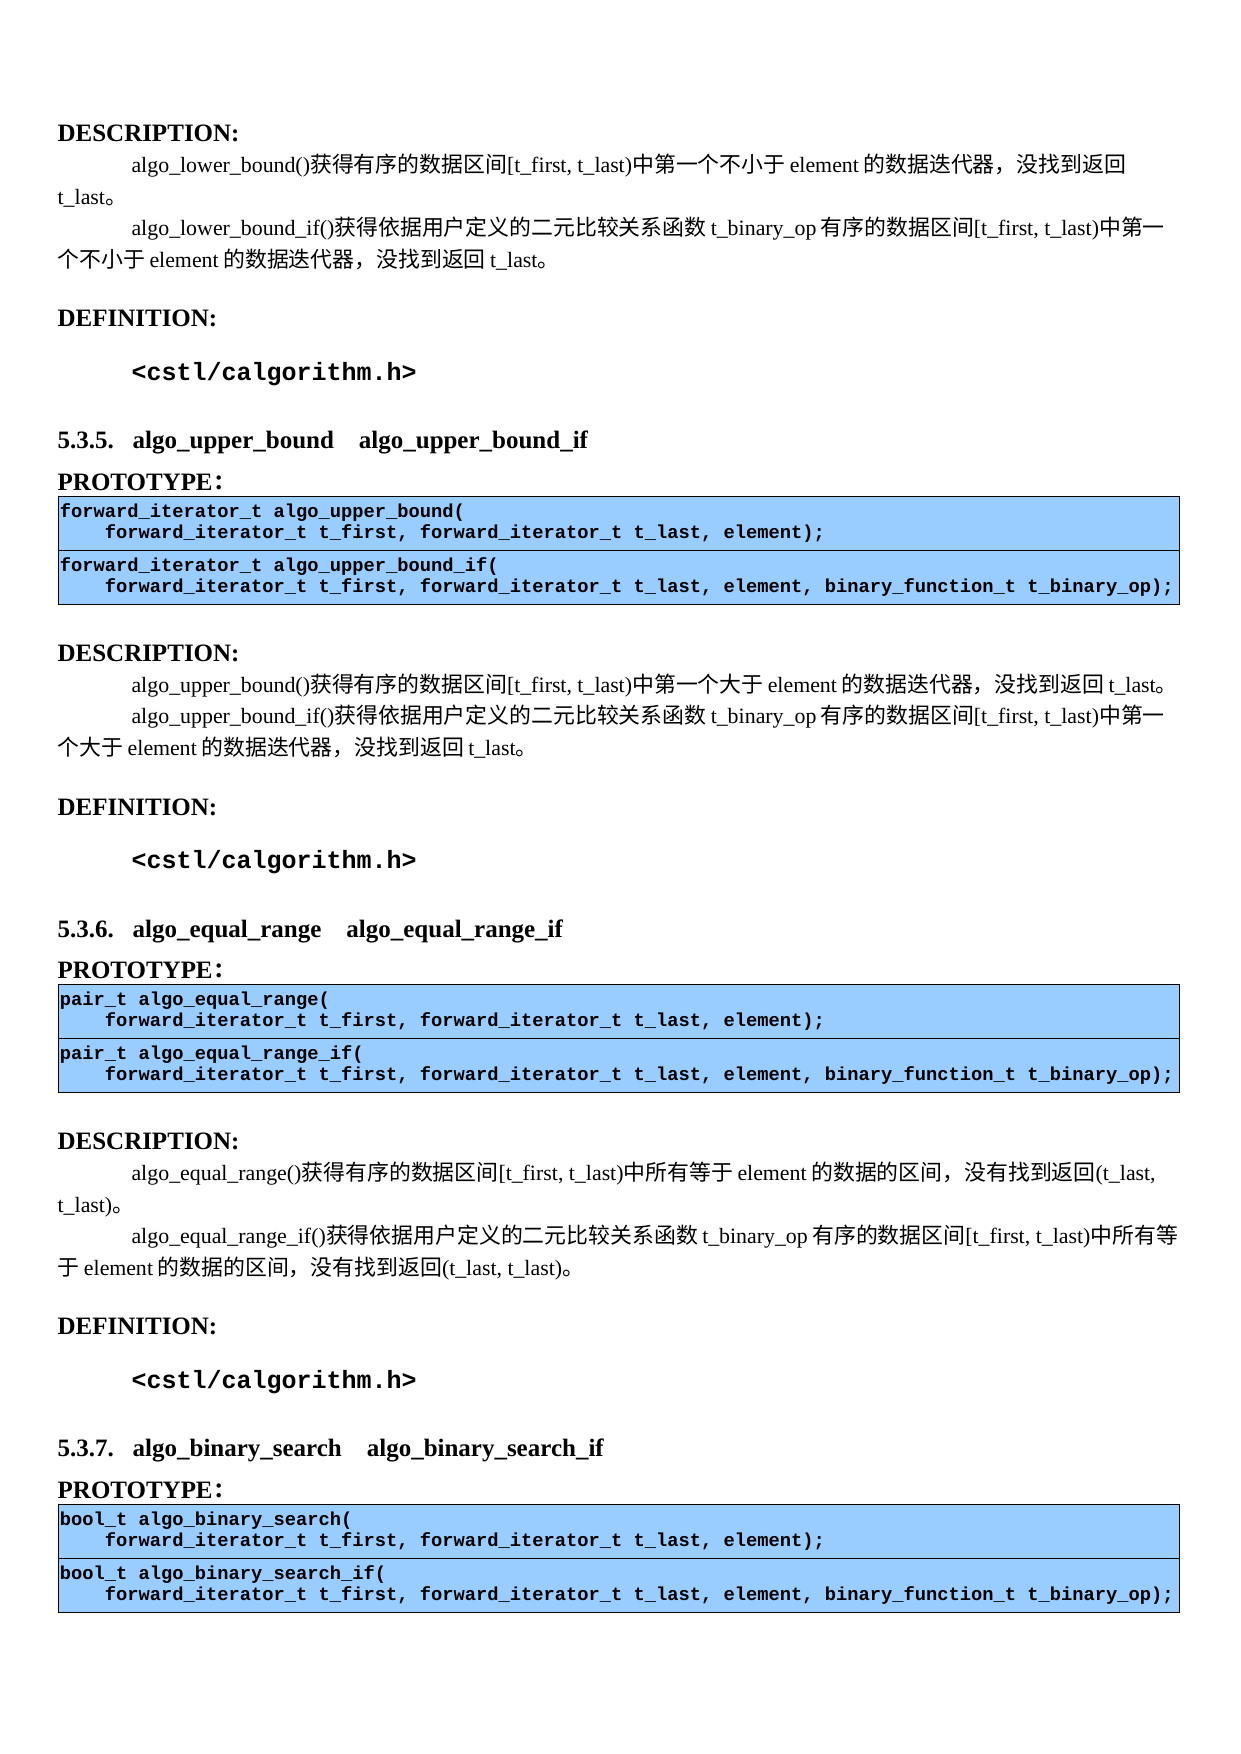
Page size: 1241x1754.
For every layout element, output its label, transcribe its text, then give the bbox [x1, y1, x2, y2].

text <cstl/calgorithm.h> [57, 1365, 1179, 1396]
table_cell forward_iterator_t algo_upper_bound_if( forward_iterator_t t_first, forward_iterator_t t_last, element, binary_function_t t_binary_op); [59, 551, 1179, 604]
text <cstl/calgorithm.h> [57, 357, 1179, 388]
text PROTOTYPE： [57, 467, 1179, 496]
subtitle algo_upper_bound algo_upper_bound_if [57, 426, 1179, 454]
text DESCRIPTION: [57, 638, 1179, 667]
text algo_equal_range()获得有序的数据区间[t_first, t_last)中所有等于element的数据的区间，没有找到返回(t_last, t_last)。 [57, 1155, 1179, 1218]
text DEFINITION: [57, 1311, 1179, 1340]
text <cstl/calgorithm.h> [57, 845, 1179, 876]
text PROTOTYPE： [57, 1475, 1179, 1503]
table_cell bool_t algo_binary_search_if( forward_iterator_t t_first, forward_iterator_t t_last, element, binary_function_t t_binary_op); [59, 1559, 1179, 1612]
subtitle algo_binary_search algo_binary_search_if [57, 1433, 1179, 1462]
text algo_upper_bound()获得有序的数据区间[t_first, t_last)中第一个大于element的数据迭代器，没找到返回t_last。 [57, 667, 1179, 698]
text algo_lower_bound_if()获得依据用户定义的二元比较关系函数t_binary_op有序的数据区间[t_first, t_last)中第一个不小于element的数据迭代器，没找到返回t_last。 [57, 210, 1179, 274]
table_header forward_iterator_t algo_upper_bound( forward_iterator_t t_first, forward_iterator_t t_last, element); [59, 497, 1179, 550]
text algo_upper_bound_if()获得依据用户定义的二元比较关系函数t_binary_op有序的数据区间[t_first, t_last)中第一个大于element的数据迭代器，没找到返回t_last。 [57, 698, 1179, 762]
text algo_lower_bound()获得有序的数据区间[t_first, t_last)中第一个不小于element的数据迭代器，没找到返回t_last。 [57, 147, 1179, 210]
text DESCRIPTION: [57, 118, 1179, 147]
text PROTOTYPE： [57, 955, 1179, 984]
subtitle algo_equal_range algo_equal_range_if [57, 914, 1179, 942]
text algo_equal_range_if()获得依据用户定义的二元比较关系函数t_binary_op有序的数据区间[t_first, t_last)中所有等于element的数据的区间，没有找到返回(t_last, t_last)。 [57, 1218, 1179, 1282]
table_cell pair_t algo_equal_range_if( forward_iterator_t t_first, forward_iterator_t t_last, element, binary_function_t t_binary_op); [59, 1039, 1179, 1092]
table_header bool_t algo_binary_search( forward_iterator_t t_first, forward_iterator_t t_last, element); [59, 1505, 1179, 1558]
table_header pair_t algo_equal_range( forward_iterator_t t_first, forward_iterator_t t_last, element); [59, 985, 1179, 1038]
text DEFINITION: [57, 303, 1179, 332]
text DEFINITION: [57, 792, 1179, 820]
text DESCRIPTION: [57, 1126, 1179, 1155]
